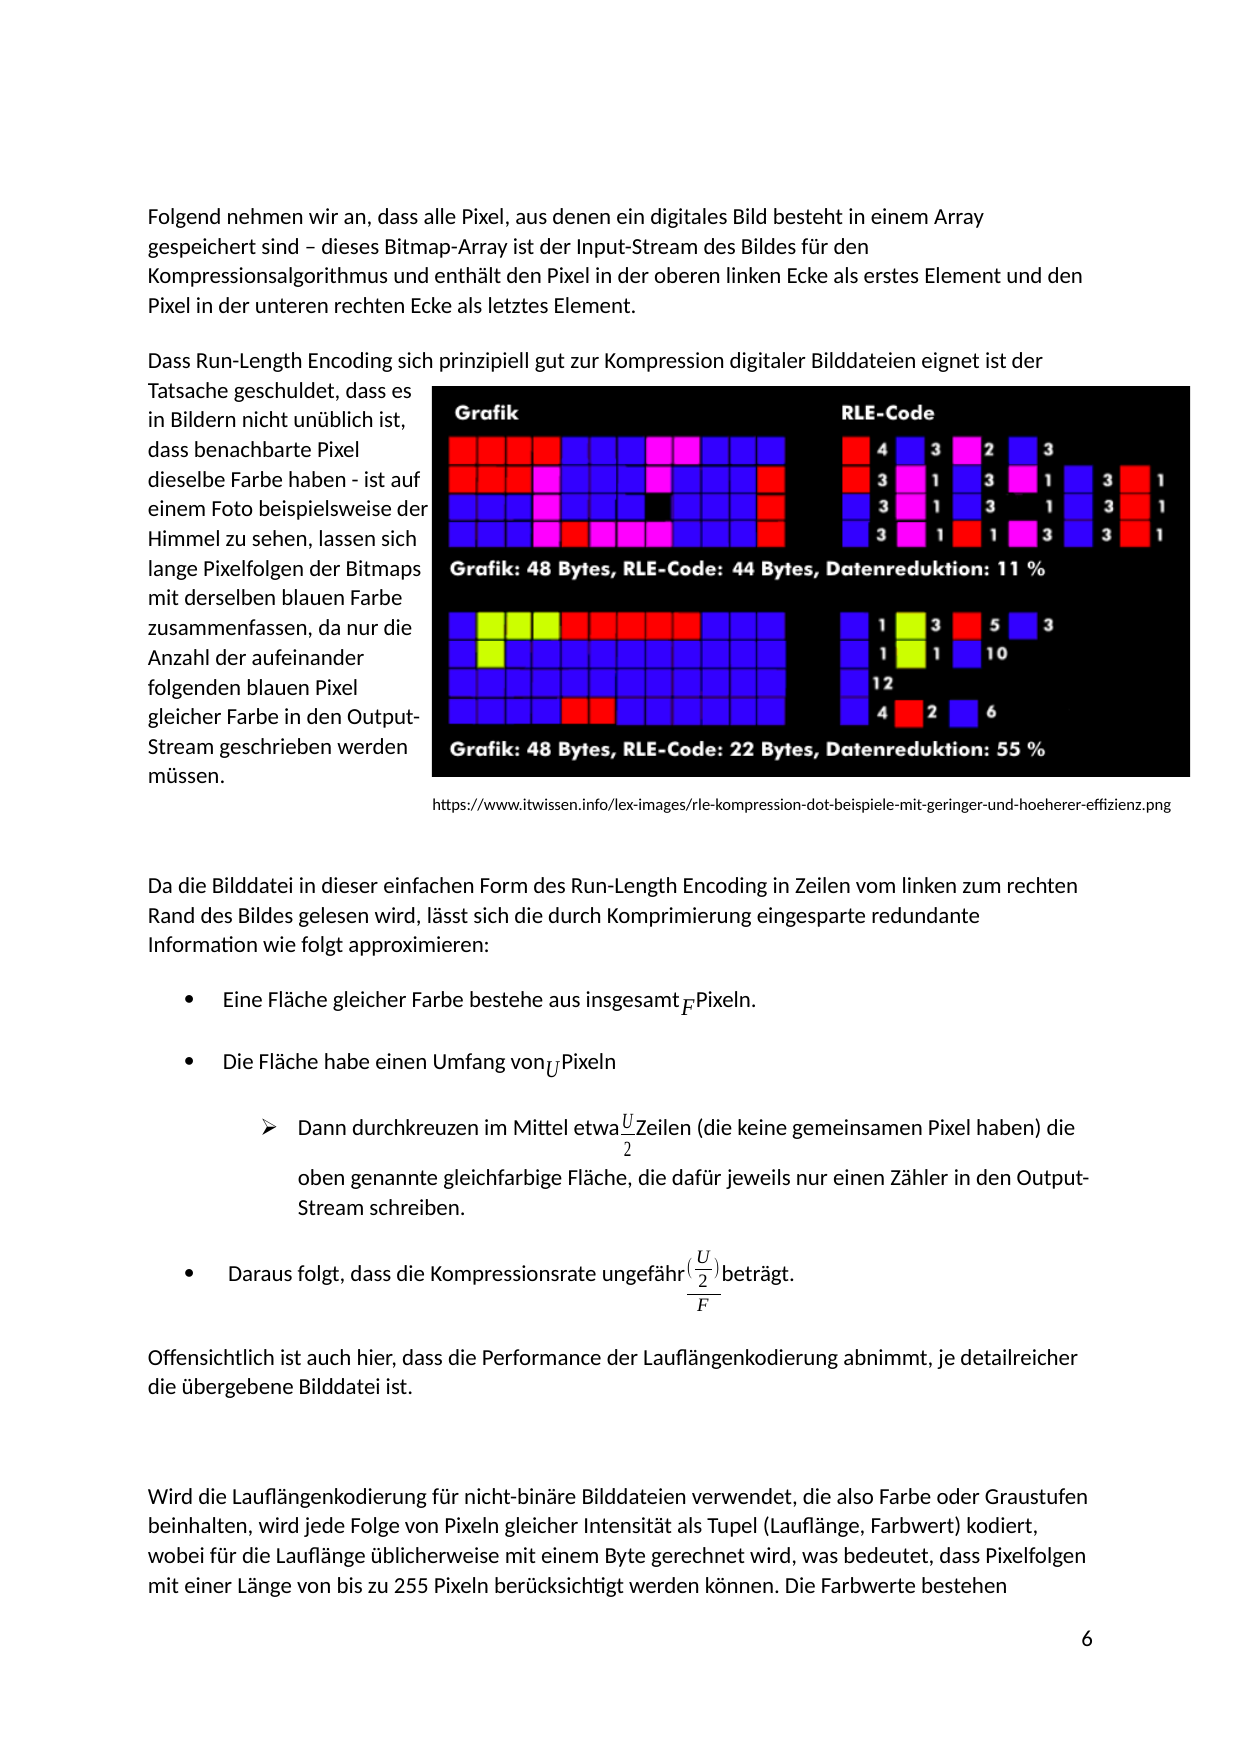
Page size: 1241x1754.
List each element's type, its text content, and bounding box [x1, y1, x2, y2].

text Folgend nehmen wir an, dass alle Pixel, aus denen ein digitales Bild besteht in einem Array gespeichert sind – dieses Bitmap-Array ist der Input-Stream des Bildes für den Kompressionsalgorithmus und enthält den Pixel in der oberen linken Ecke als erstes Element und den Pixel in der unteren rechten Ecke als letztes Element. [148, 202, 1093, 319]
text Offensichtlich ist auch hier, dass die Performance der Lauflängenkodierung abnimmt, je detailreicher die übergebene Bilddatei ist. [148, 1343, 1093, 1400]
text https://www.itwissen.info/lex-images/rle-kompression-dot-beispiele-mit-geringer-und-hoeherer-effizienz.png [432, 794, 1202, 814]
list Eine Fläche gleicher Farbe bestehe aus insgesamtPixeln. [185, 985, 1093, 1021]
text Da die Bilddatei in dieser einfachen Form des Run-Length Encoding in Zeilen vom linken zum rechten Rand des Bildes gelesen wird, lässt sich die durch Komprimierung eingesparte redundante Information wie folgt approximieren: [148, 871, 1093, 958]
text Wird die Lauflängenkodierung für nicht-binäre Bilddateien verwendet, die also Farbe oder Graustufen beinhalten, wird jede Folge von Pixeln gleicher Intensität als Tupel (Lauflänge, Farbwert) kodiert, wobei für die Lauflänge üblicherweise mit einem Byte gerechnet wird, was bedeutet, dass Pixelfolgen mit einer Länge von bis zu 255 Pixeln berücksichtigt werden können. Die Farbwerte bestehen [148, 1482, 1093, 1599]
list Dann durchkreuzen im Mittel etwaZeilen (die keine gemeinsamen Pixel haben) die oben genannte gleichfarbige Fläche, die dafür jeweils nur einen Zähler in den Output-Stream schreiben. [260, 1110, 1093, 1221]
text [432, 814, 1202, 832]
list Daraus folgt, dass die Kompressionsrate ungefährbeträgt. [185, 1247, 1093, 1316]
list Die Fläche habe einen Umfang vonPixeln [185, 1047, 1093, 1083]
text Dass Run-Length Encoding sich prinzipiell gut zur Kompression digitaler Bilddateien eignet ist der Tatsache geschuldet, dass es in Bildern nicht unüblich ist, dass benachbarte Pixel dieselbe Farbe haben - ist auf einem Foto beispielsweise der Himmel zu sehen, lassen sich lange Pixelfolgen der Bitmaps mit derselben blauen Farbe zusammenfassen, da nur die Anzahl der aufeinander folgenden blauen Pixel gleicher Farbe in den Output-Stream geschrieben werden müssen. [148, 346, 1093, 790]
